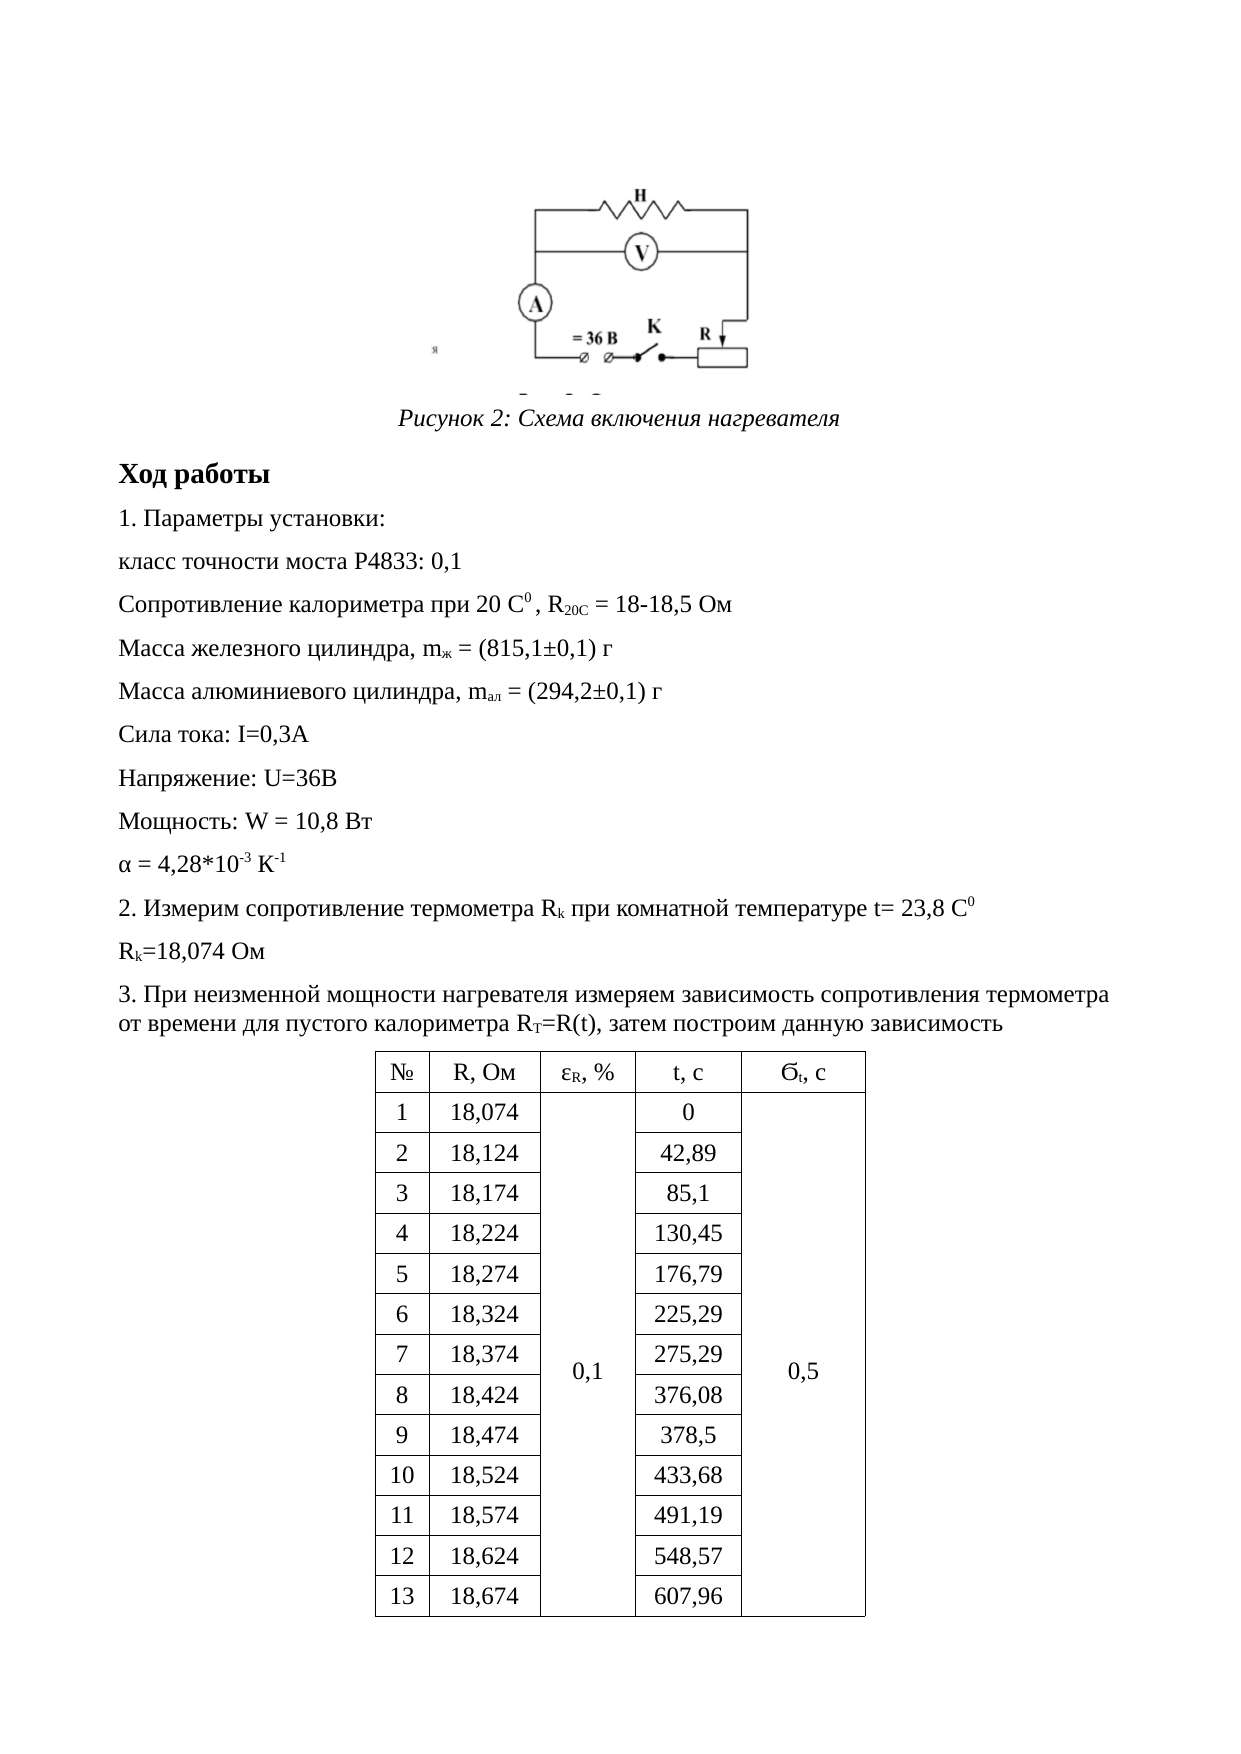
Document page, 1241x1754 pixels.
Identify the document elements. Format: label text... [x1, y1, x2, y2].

text Rk=18,074 Ом [118, 936, 1122, 965]
table_cell 5 [376, 1254, 429, 1293]
table_cell 376,08 [636, 1375, 741, 1414]
table_cell 433,68 [636, 1456, 741, 1495]
table_cell 548,57 [636, 1536, 741, 1575]
table_cell 9 [376, 1415, 429, 1454]
table_header Ϭt, c [742, 1052, 865, 1092]
table_cell 176,79 [636, 1254, 741, 1293]
table_cell 18,174 [430, 1173, 540, 1213]
text класс точности моста Р4833: 0,1 [118, 546, 1122, 575]
table_cell 0,1 [541, 1093, 635, 1616]
subtitle Ход работы [118, 457, 1122, 490]
text Мощность: W = 10,8 Вт [118, 806, 1122, 835]
table_header εR, % [541, 1052, 635, 1092]
text 3. При неизменной мощности нагревателя измеряем зависимость сопротивления термометра от времени для пустого калориметра RT=R(t), затем построим данную зависимость [118, 979, 1122, 1037]
text Напряжение: U=36В [118, 763, 1122, 791]
table_cell 18,674 [430, 1576, 540, 1616]
table_cell 607,96 [636, 1576, 741, 1616]
table_cell 275,29 [636, 1335, 741, 1374]
text Масса железного цилиндра, mж = (815,1±0,1) г [118, 633, 1122, 661]
text Сопротивление калориметра при 20 C0 , R20C = 18-18,5 Ом [118, 589, 1122, 618]
text Сила тока: I=0,3А [118, 719, 1122, 748]
text 1. Параметры установки: [118, 503, 1122, 531]
table_cell 18,074 [430, 1093, 540, 1132]
table_cell 18,124 [430, 1133, 540, 1172]
table_cell 18,474 [430, 1415, 540, 1454]
text Масса алюминиевого цилиндра, mал = (294,2±0,1) г [118, 676, 1122, 705]
table_cell 11 [376, 1496, 429, 1535]
table_cell 6 [376, 1294, 429, 1333]
table_cell 13 [376, 1576, 429, 1616]
table_cell 18,524 [430, 1456, 540, 1495]
table_cell 491,19 [636, 1496, 741, 1535]
table_cell 18,424 [430, 1375, 540, 1414]
table_cell 18,224 [430, 1214, 540, 1253]
table_header № [376, 1052, 429, 1092]
table_cell 0,5 [742, 1093, 865, 1616]
table_cell 18,374 [430, 1335, 540, 1374]
table_cell 2 [376, 1133, 429, 1172]
text α = 4,28*10-3 К-1 [118, 849, 1122, 878]
table_cell 378,5 [636, 1415, 741, 1454]
table_cell 225,29 [636, 1294, 741, 1333]
table_cell 42,89 [636, 1133, 741, 1172]
table_cell 18,274 [430, 1254, 540, 1293]
table_cell 0 [636, 1093, 741, 1132]
table_cell 8 [376, 1375, 429, 1414]
table_cell 4 [376, 1214, 429, 1253]
table_cell 10 [376, 1456, 429, 1495]
table_cell 1 [376, 1093, 429, 1132]
table_cell 18,574 [430, 1496, 540, 1535]
table_cell 3 [376, 1173, 429, 1213]
table_cell 130,45 [636, 1214, 741, 1253]
table_header R, Ом [430, 1052, 540, 1092]
table_header t, с [636, 1052, 741, 1092]
text Рисунок 2: Схема включения нагревателя [118, 118, 1122, 432]
table_cell 18,624 [430, 1536, 540, 1575]
table_cell 85,1 [636, 1173, 741, 1213]
picture [544, 118, 809, 395]
table_cell 12 [376, 1536, 429, 1575]
text 2. Измерим сопротивление термометра Rk при комнатной температуре t= 23,8 C0 [118, 893, 1122, 921]
table_cell 18,324 [430, 1294, 540, 1333]
table_cell 7 [376, 1335, 429, 1374]
